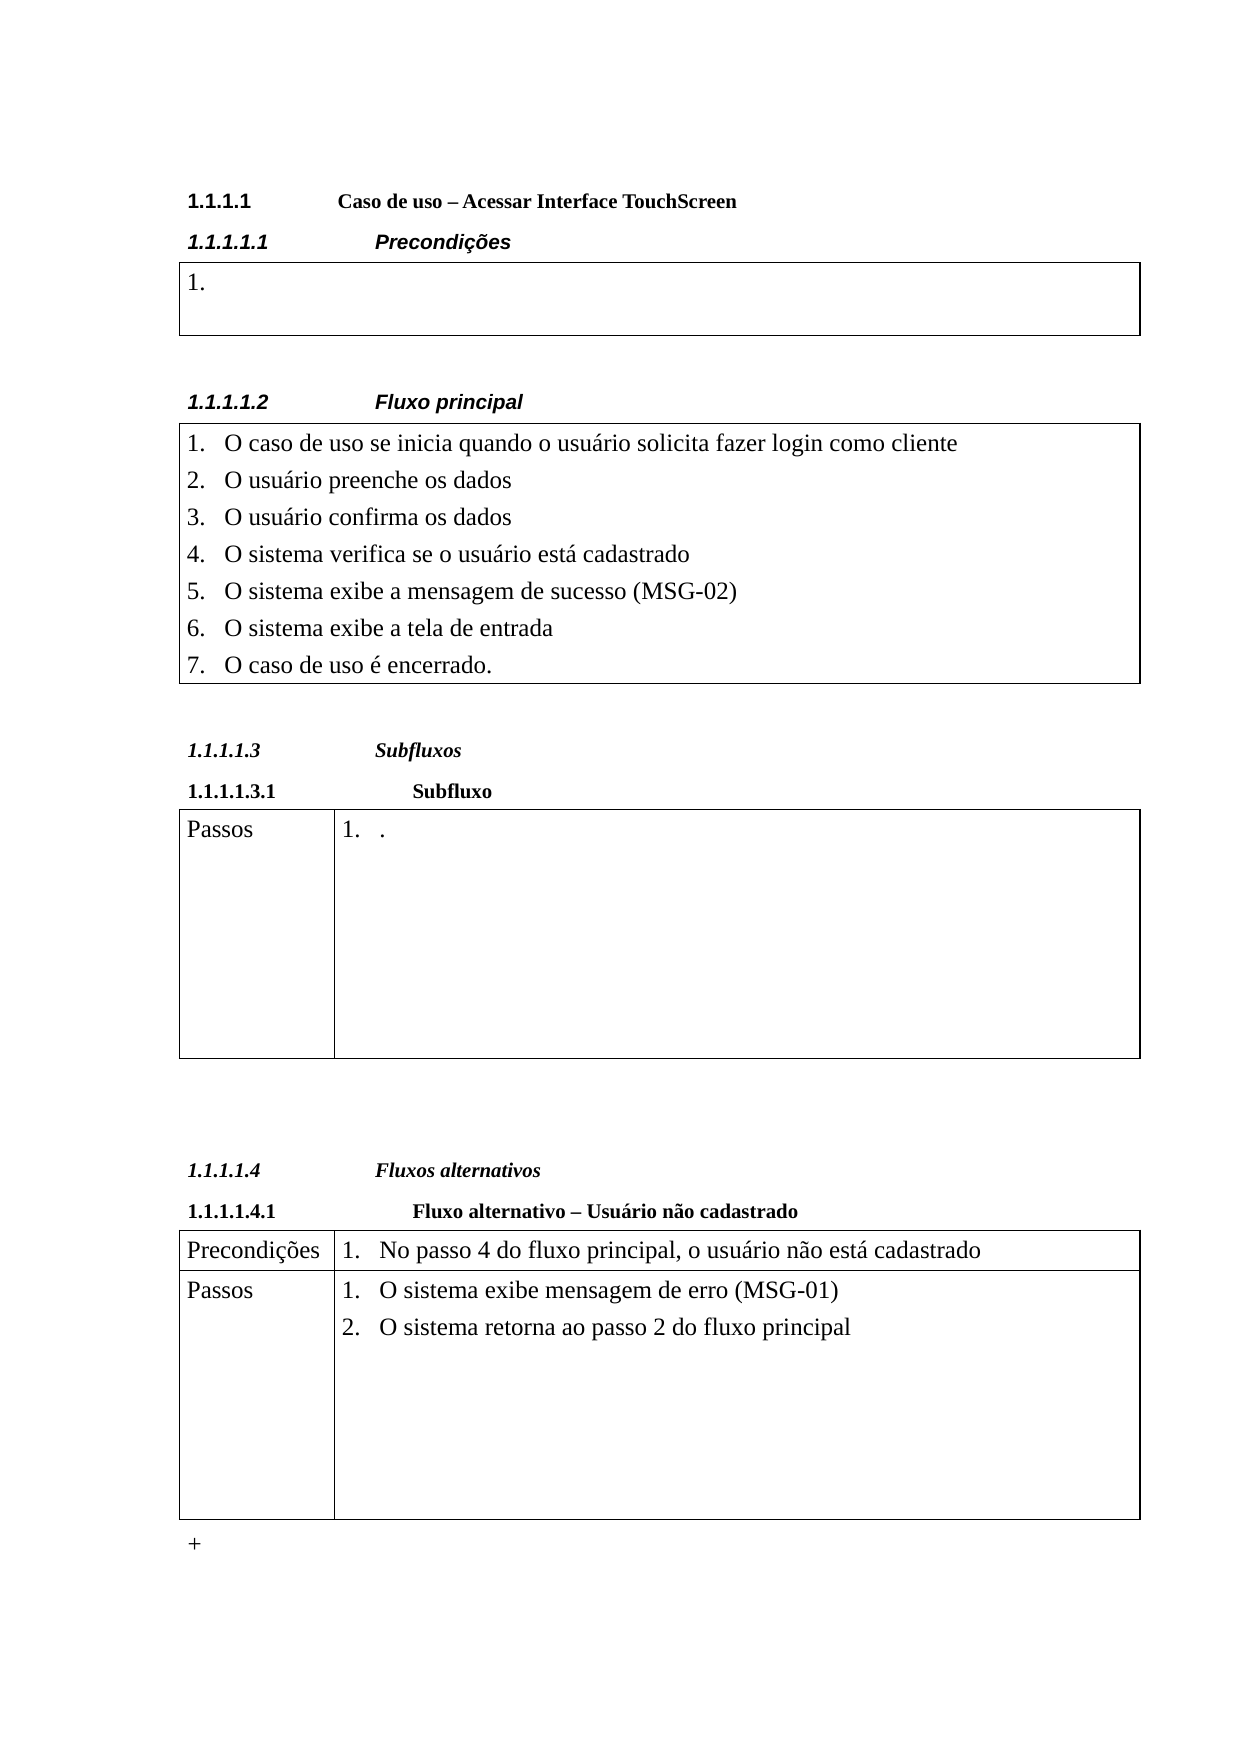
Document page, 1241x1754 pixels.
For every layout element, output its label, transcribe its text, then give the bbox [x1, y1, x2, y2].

subtitle Fluxo alternativo – Usuário não cadastrado [187, 1199, 1053, 1223]
subtitle Fluxos alternativos [187, 1158, 1053, 1182]
subtitle Caso de uso – Acessar Interface TouchScreen [187, 189, 1053, 213]
table_header No passo 4 do fluxo principal, o usuário não está cadastrado [335, 1231, 1139, 1270]
subtitle Subfluxo [187, 778, 1053, 803]
text + [187, 1529, 1053, 1557]
table_header Passos [180, 810, 334, 1058]
table_header [180, 263, 1139, 335]
table_header O caso de uso se inicia quando o usuário solicita fazer login como cliente O usuário preenche os dados O usuário confirma os dados O sistema verifica se o usuário está cadastrado O sistema exibe a mensagem de sucesso (MSG-02) O sistema exibe a tela de entrada O caso de uso é encerrado. [180, 424, 1139, 683]
table_header . [335, 810, 1139, 1058]
table_cell Passos [180, 1271, 334, 1519]
table_cell O sistema exibe mensagem de erro (MSG-01) O sistema retorna ao passo 2 do fluxo principal [335, 1271, 1139, 1519]
table_header Precondições [180, 1231, 334, 1270]
subtitle Fluxo principal [187, 390, 1053, 414]
subtitle Subfluxos [187, 738, 1053, 762]
subtitle Precondições [187, 230, 1053, 254]
